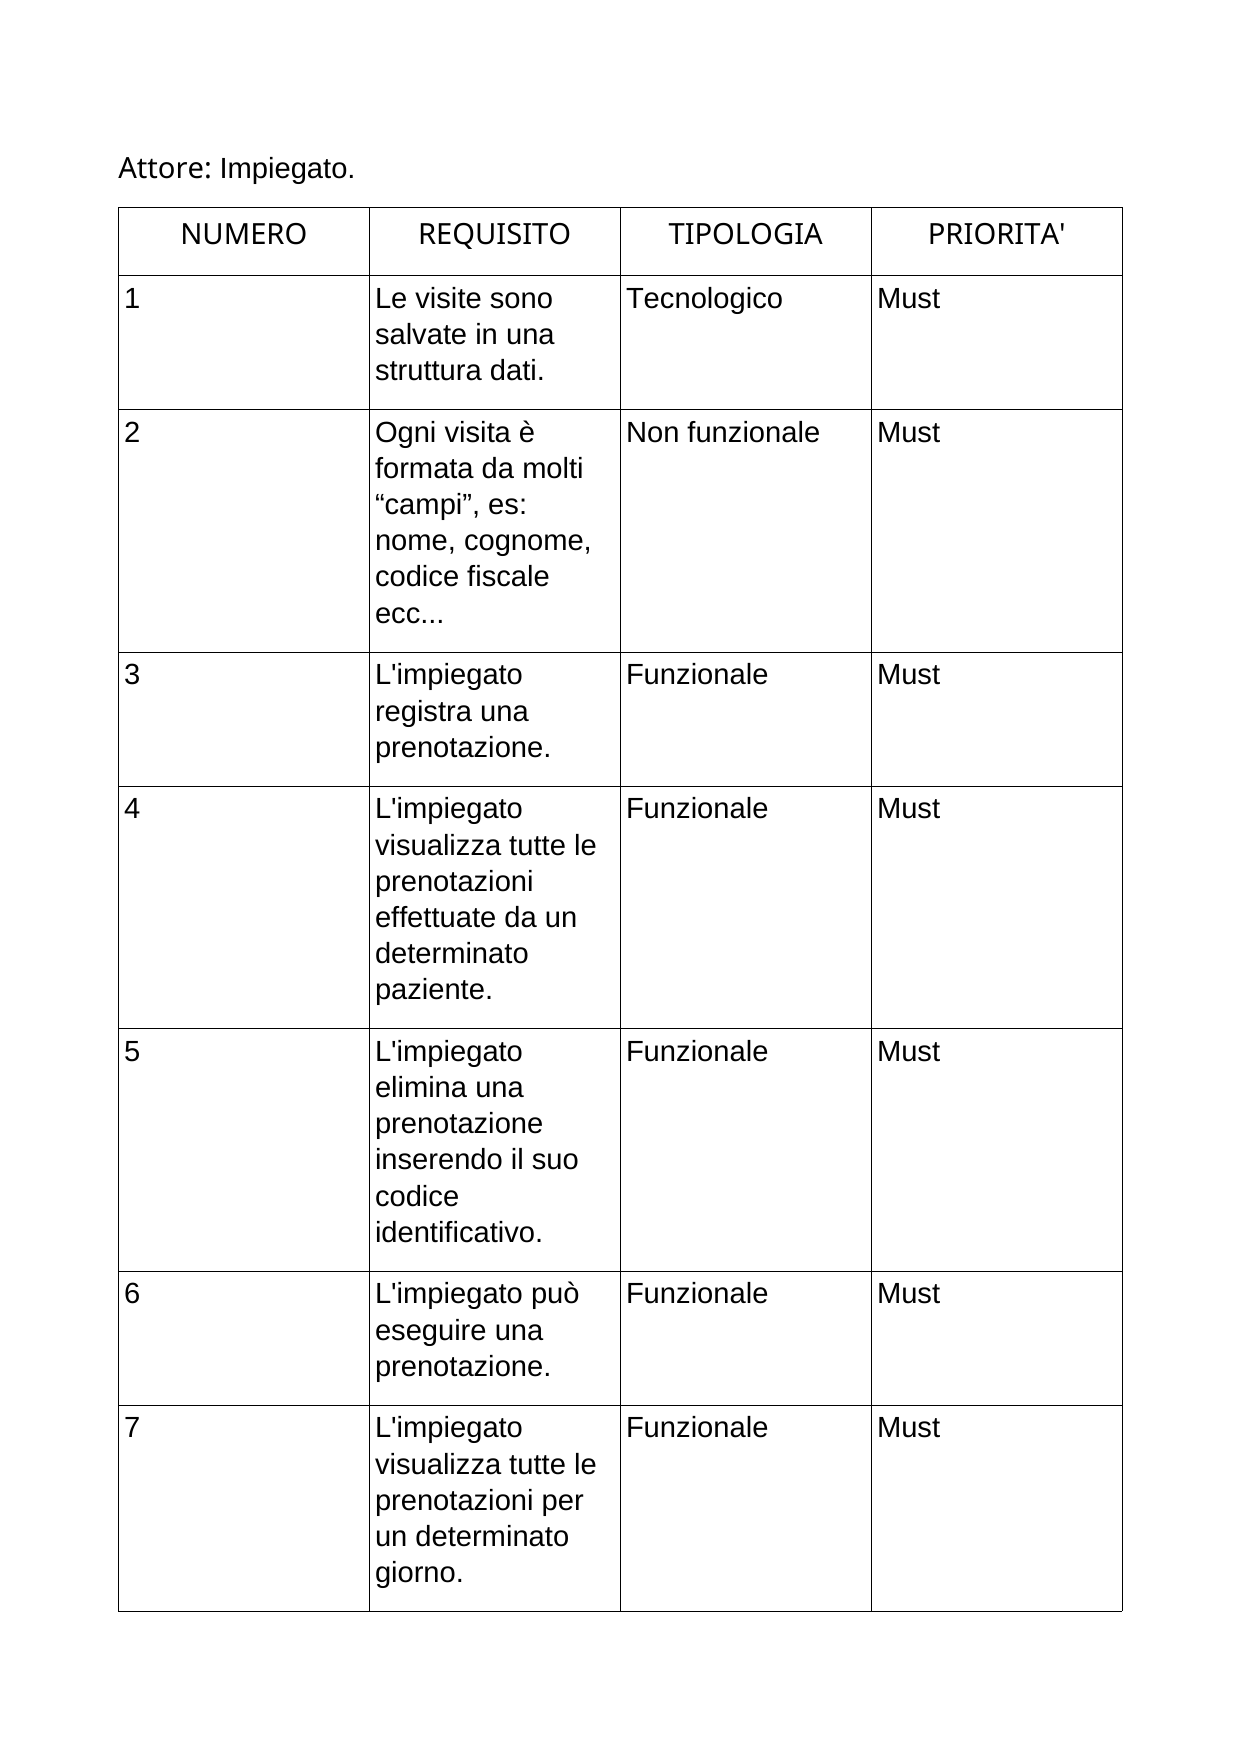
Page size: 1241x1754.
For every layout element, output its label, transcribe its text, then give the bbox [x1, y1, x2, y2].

table_header TIPOLOGIA [621, 208, 871, 275]
table_cell 4 [119, 787, 369, 1028]
table_header REQUISITO [370, 208, 620, 275]
table_cell 3 [119, 653, 369, 786]
table_cell 2 [119, 410, 369, 652]
table_cell Must [872, 1029, 1122, 1271]
table_cell Funzionale [621, 1406, 871, 1611]
table_cell 6 [119, 1272, 369, 1405]
table_cell 1 [119, 276, 369, 409]
table_cell Funzionale [621, 653, 871, 786]
table_cell L'impiegato registra una prenotazione. [370, 653, 620, 786]
table_cell Must [872, 1272, 1122, 1405]
table_cell L'impiegato può eseguire una prenotazione. [370, 1272, 620, 1405]
table_cell Must [872, 787, 1122, 1028]
table_cell Funzionale [621, 787, 871, 1028]
table_cell Must [872, 410, 1122, 652]
table_cell Funzionale [621, 1029, 871, 1271]
table_header NUMERO [119, 208, 369, 275]
table_cell Non funzionale [621, 410, 871, 652]
text Attore: Impiegato. [118, 148, 1122, 187]
table_cell 7 [119, 1406, 369, 1611]
table_cell Must [872, 653, 1122, 786]
table_header PRIORITA' [872, 208, 1122, 275]
table_cell 5 [119, 1029, 369, 1271]
table_cell L'impiegato elimina una prenotazione inserendo il suo codice identificativo. [370, 1029, 620, 1271]
table_cell Funzionale [621, 1272, 871, 1405]
table_cell Le visite sono salvate in una struttura dati. [370, 276, 620, 409]
table_cell Tecnologico [621, 276, 871, 409]
table_cell Must [872, 1406, 1122, 1611]
table_cell L'impiegato visualizza tutte le prenotazioni effettuate da un determinato paziente. [370, 787, 620, 1028]
table_cell Ogni visita è formata da molti “campi”, es: nome, cognome, codice fiscale ecc... [370, 410, 620, 652]
table_cell Must [872, 276, 1122, 409]
table_cell L'impiegato visualizza tutte le prenotazioni per un determinato giorno. [370, 1406, 620, 1611]
